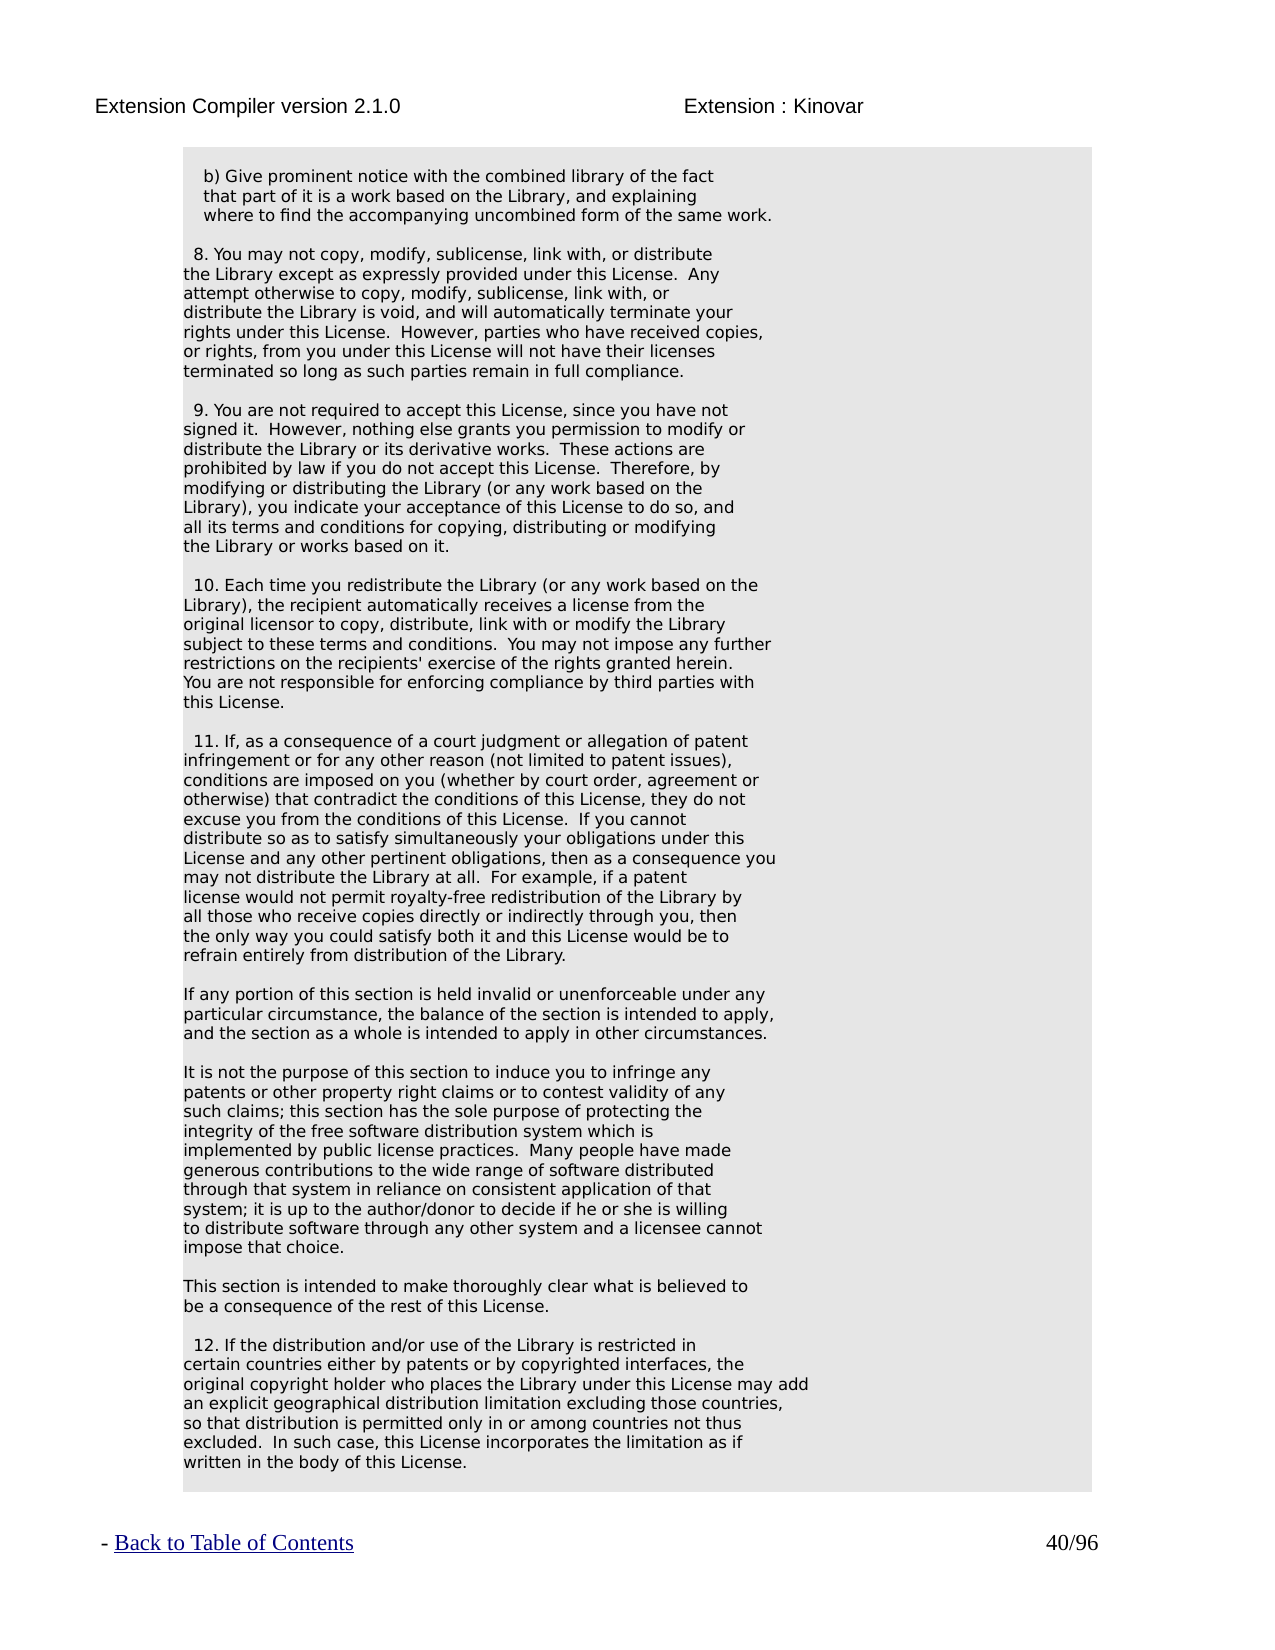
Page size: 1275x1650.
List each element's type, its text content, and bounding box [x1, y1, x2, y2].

text the Library except as expressly provided under this License. Any [183, 264, 1092, 284]
text particular circumstance, the balance of the section is intended to apply, [183, 1004, 1092, 1024]
text integrity of the free software distribution system which is [183, 1121, 1092, 1141]
text certain countries either by patents or by copyrighted interfaces, the [183, 1355, 1092, 1375]
text impose that choice. [183, 1238, 1092, 1258]
text may not distribute the Library at all. For example, if a patent [183, 868, 1092, 888]
text subject to these terms and conditions. You may not impose any further [183, 634, 1092, 654]
text system; it is up to the author/donor to decide if he or she is willing [183, 1199, 1092, 1219]
text You are not responsible for enforcing compliance by third parties with [183, 673, 1092, 693]
text Library), the recipient automatically receives a license from the [183, 596, 1092, 615]
text distribute so as to satisfy simultaneously your obligations under this [183, 829, 1092, 849]
text or rights, from you under this License will not have their licenses [183, 342, 1092, 362]
text attempt otherwise to copy, modify, sublicense, link with, or [183, 284, 1092, 303]
text modifying or distributing the Library (or any work based on the [183, 479, 1092, 498]
text patents or other property right claims or to contest validity of any [183, 1082, 1092, 1102]
text all those who receive copies directly or indirectly through you, then [183, 907, 1092, 927]
text b) Give prominent notice with the combined library of the fact [183, 167, 1092, 186]
text through that system in reliance on consistent application of that [183, 1180, 1092, 1199]
text This section is intended to make thoroughly clear what is believed to [183, 1277, 1092, 1297]
text to distribute software through any other system and a licensee cannot [183, 1219, 1092, 1238]
text 9. You are not required to accept this License, since you have not [183, 401, 1092, 420]
text implemented by public license practices. Many people have made [183, 1141, 1092, 1160]
text 8. You may not copy, modify, sublicense, link with, or distribute [183, 245, 1092, 264]
text It is not the purpose of this section to induce you to infringe any [183, 1063, 1092, 1082]
text an explicit geographical distribution limitation excluding those countries, [183, 1394, 1092, 1414]
text so that distribution is permitted only in or among countries not thus [183, 1414, 1092, 1433]
text that part of it is a work based on the Library, and explaining [183, 186, 1092, 206]
text If any portion of this section is held invalid or unenforceable under any [183, 985, 1092, 1004]
text all its terms and conditions for copying, distributing or modifying [183, 518, 1092, 537]
text this License. [183, 693, 1092, 712]
text written in the body of this License. [183, 1453, 1092, 1472]
text rights under this License. However, parties who have received copies, [183, 323, 1092, 342]
text License and any other pertinent obligations, then as a consequence you [183, 849, 1092, 868]
text generous contributions to the wide range of software distributed [183, 1160, 1092, 1180]
text prohibited by law if you do not accept this License. Therefore, by [183, 459, 1092, 479]
text infringement or for any other reason (not limited to patent issues), [183, 751, 1092, 771]
text excluded. In such case, this License incorporates the limitation as if [183, 1433, 1092, 1453]
text conditions are imposed on you (whether by court order, agreement or [183, 771, 1092, 790]
text excuse you from the conditions of this License. If you cannot [183, 810, 1092, 829]
text otherwise) that contradict the conditions of this License, they do not [183, 790, 1092, 810]
text be a consequence of the rest of this License. [183, 1297, 1092, 1316]
text such claims; this section has the sole purpose of protecting the [183, 1102, 1092, 1121]
text 10. Each time you redistribute the Library (or any work based on the [183, 576, 1092, 596]
text and the section as a whole is intended to apply in other circumstances. [183, 1024, 1092, 1043]
text distribute the Library is void, and will automatically terminate your [183, 303, 1092, 323]
text the Library or works based on it. [183, 537, 1092, 557]
text distribute the Library or its derivative works. These actions are [183, 440, 1092, 459]
text 11. If, as a consequence of a court judgment or allegation of patent [183, 732, 1092, 751]
text Library), you indicate your acceptance of this License to do so, and [183, 498, 1092, 518]
text where to find the accompanying uncombined form of the same work. [183, 206, 1092, 225]
text license would not permit royalty-free redistribution of the Library by [183, 888, 1092, 907]
text refrain entirely from distribution of the Library. [183, 946, 1092, 966]
text terminated so long as such parties remain in full compliance. [183, 362, 1092, 381]
text the only way you could satisfy both it and this License would be to [183, 927, 1092, 946]
text 12. If the distribution and/or use of the Library is restricted in [183, 1336, 1092, 1355]
text original copyright holder who places the Library under this License may add [183, 1375, 1092, 1394]
text restrictions on the recipients' exercise of the rights granted herein. [183, 654, 1092, 673]
text original licensor to copy, distribute, link with or modify the Library [183, 615, 1092, 634]
text signed it. However, nothing else grants you permission to modify or [183, 420, 1092, 440]
